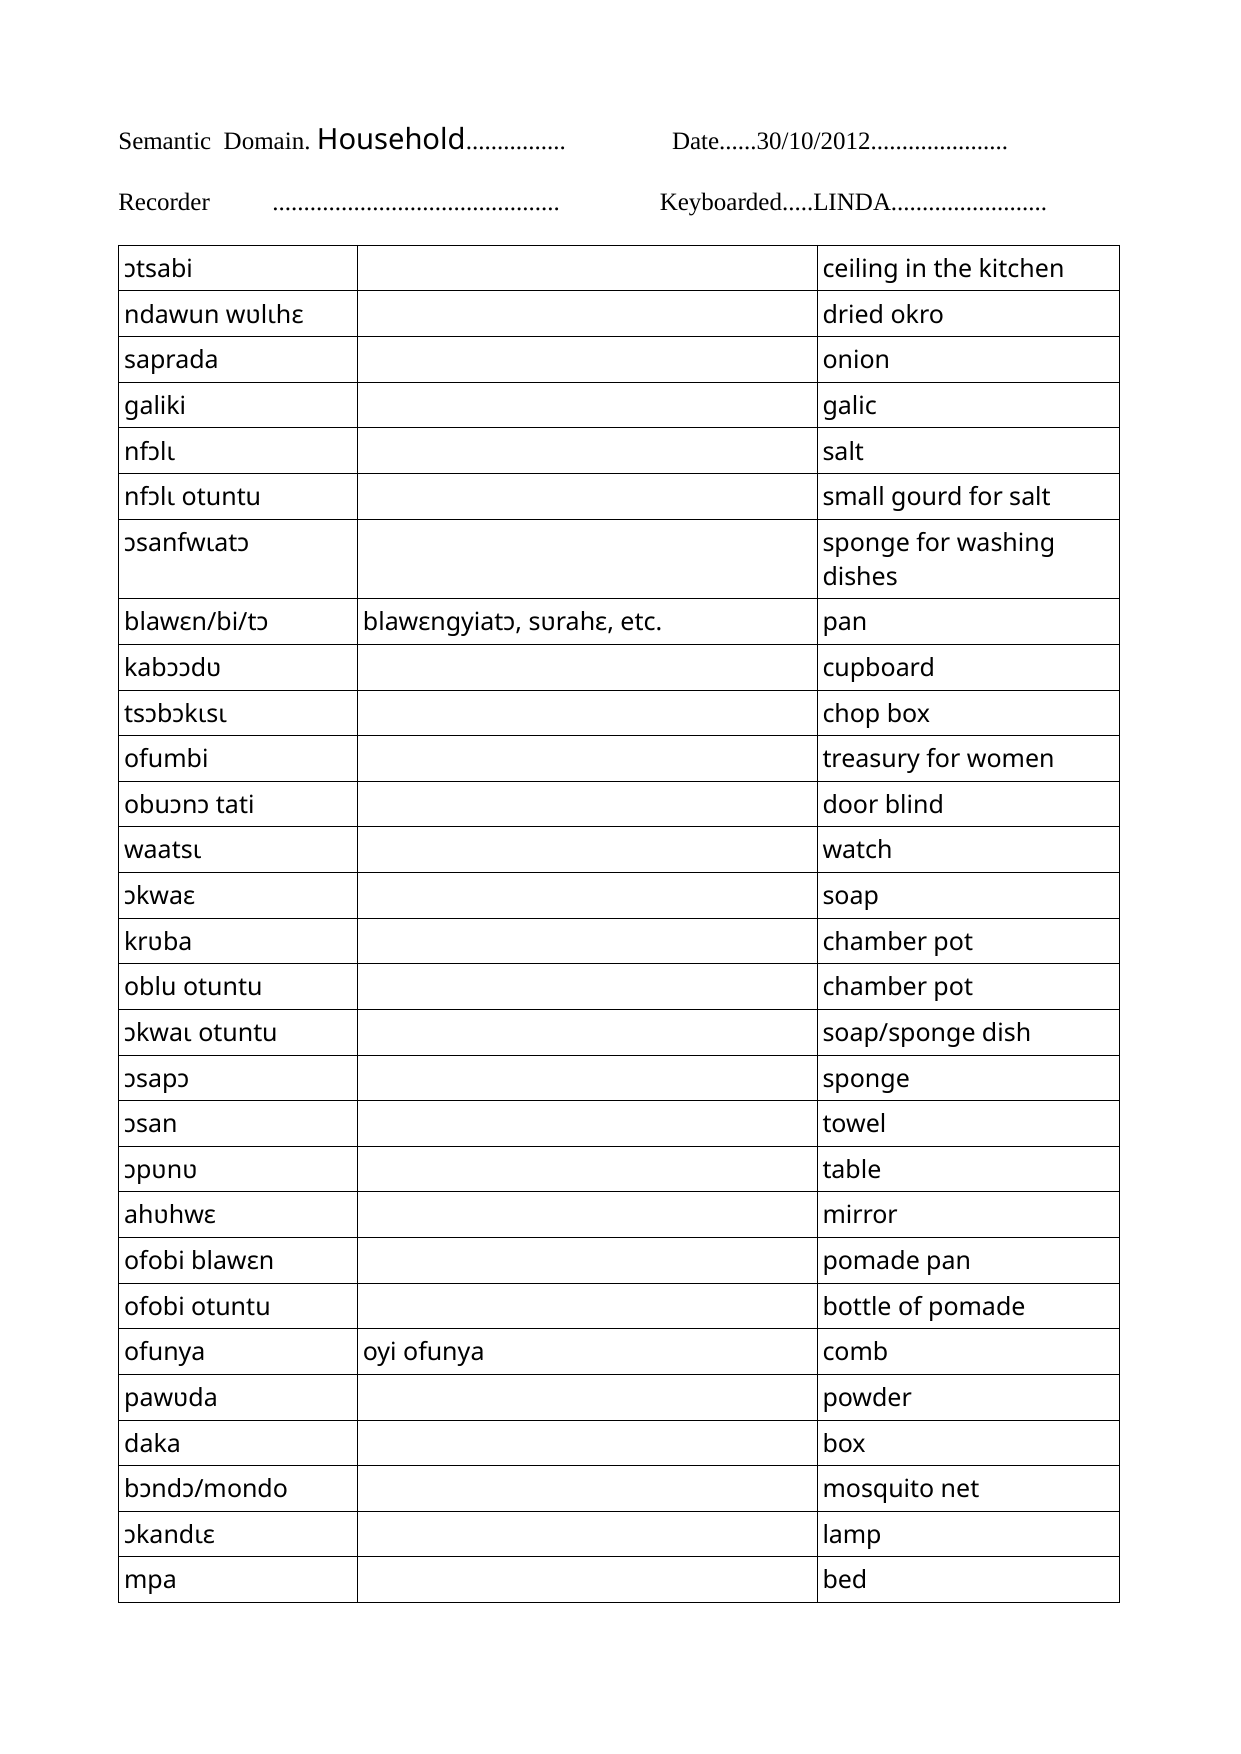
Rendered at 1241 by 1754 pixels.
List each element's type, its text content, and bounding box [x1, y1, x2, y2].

table_cell salt [818, 428, 1119, 473]
table_cell ndawun wʋlɩhɛ [119, 291, 357, 336]
table_cell ɔkwaɩ otuntu [119, 1010, 357, 1054]
table_cell [358, 782, 817, 826]
table_cell [358, 337, 817, 382]
table_cell blawɛngyiatɔ, sʋrahɛ, etc. [358, 599, 817, 644]
table_cell mirror [818, 1192, 1119, 1237]
table_cell powder [818, 1375, 1119, 1419]
table_cell [358, 291, 817, 336]
table_cell [358, 1421, 817, 1465]
table_cell sponge [818, 1056, 1119, 1100]
table_cell ɔsapɔ [119, 1056, 357, 1100]
table_cell [358, 1192, 817, 1237]
table_cell table [818, 1147, 1119, 1191]
table_cell kabɔɔdʋ [119, 645, 357, 689]
table_cell [358, 428, 817, 473]
table_cell blawɛn/bi/tɔ [119, 599, 357, 644]
table_cell towel [818, 1101, 1119, 1146]
table_cell [358, 1147, 817, 1191]
table_cell dried okro [818, 291, 1119, 336]
table_cell bed [818, 1557, 1119, 1602]
table_cell ɔtsabi [119, 246, 357, 290]
table_cell chamber pot [818, 964, 1119, 1009]
table_cell ɔsan [119, 1101, 357, 1146]
table_cell ahʋhwɛ [119, 1192, 357, 1237]
table_cell [358, 1466, 817, 1511]
table_cell soap/sponge dish [818, 1010, 1119, 1054]
table_cell soap [818, 873, 1119, 918]
table_cell tsɔbɔkɩsɩ [119, 691, 357, 735]
table_cell comb [818, 1329, 1119, 1374]
table_cell waatsɩ [119, 827, 357, 872]
table_cell pawʋda [119, 1375, 357, 1419]
table_cell [358, 1238, 817, 1283]
table_cell lamp [818, 1512, 1119, 1556]
table_cell [358, 1557, 817, 1602]
table_cell [358, 736, 817, 781]
table_cell ofobi blawɛn [119, 1238, 357, 1283]
table_cell [358, 873, 817, 918]
table_cell ɔkandɩɛ [119, 1512, 357, 1556]
table_cell ofunya [119, 1329, 357, 1374]
table_cell cupboard [818, 645, 1119, 689]
table_cell krʋba [119, 919, 357, 963]
table_cell [358, 1375, 817, 1419]
table_cell [358, 645, 817, 689]
table_cell [358, 1056, 817, 1100]
table_cell pan [818, 599, 1119, 644]
table_cell pomade pan [818, 1238, 1119, 1283]
table_cell oyi ofunya [358, 1329, 817, 1374]
table_cell chop box [818, 691, 1119, 735]
table_cell [358, 1512, 817, 1556]
table_cell ofumbi [119, 736, 357, 781]
table_cell nfɔlɩ [119, 428, 357, 473]
table_cell nfɔlɩ otuntu [119, 474, 357, 518]
table_cell ɔkwaɛ [119, 873, 357, 918]
table_cell [358, 1010, 817, 1054]
table_cell ceiling in the kitchen [818, 246, 1119, 290]
table_cell [358, 474, 817, 518]
table_cell door blind [818, 782, 1119, 826]
table_cell ɔpʋnʋ [119, 1147, 357, 1191]
table_cell sponge for washing dishes [818, 520, 1119, 598]
table_cell obuɔnɔ tati [119, 782, 357, 826]
table_cell bottle of pomade [818, 1284, 1119, 1328]
table_cell [358, 827, 817, 872]
table_cell daka [119, 1421, 357, 1465]
table_cell box [818, 1421, 1119, 1465]
table_cell oblu otuntu [119, 964, 357, 1009]
table_cell [358, 1101, 817, 1146]
table_cell watch [818, 827, 1119, 872]
table_cell saprada [119, 337, 357, 382]
table_cell [358, 383, 817, 427]
table_cell treasury for women [818, 736, 1119, 781]
table_cell ofobi otuntu [119, 1284, 357, 1328]
table_cell mpa [119, 1557, 357, 1602]
table_cell chamber pot [818, 919, 1119, 963]
table_cell onion [818, 337, 1119, 382]
table_cell [358, 691, 817, 735]
table_cell small gourd for salt [818, 474, 1119, 518]
table_cell [358, 246, 817, 290]
table_cell [358, 1284, 817, 1328]
table_cell mosquito net [818, 1466, 1119, 1511]
table_cell ɔsanfwɩatɔ [119, 520, 357, 598]
table_cell [358, 919, 817, 963]
table_cell bɔndɔ/mondo [119, 1466, 357, 1511]
table_cell [358, 520, 817, 598]
table_cell galiki [119, 383, 357, 427]
table_cell [358, 964, 817, 1009]
table_cell galic [818, 383, 1119, 427]
